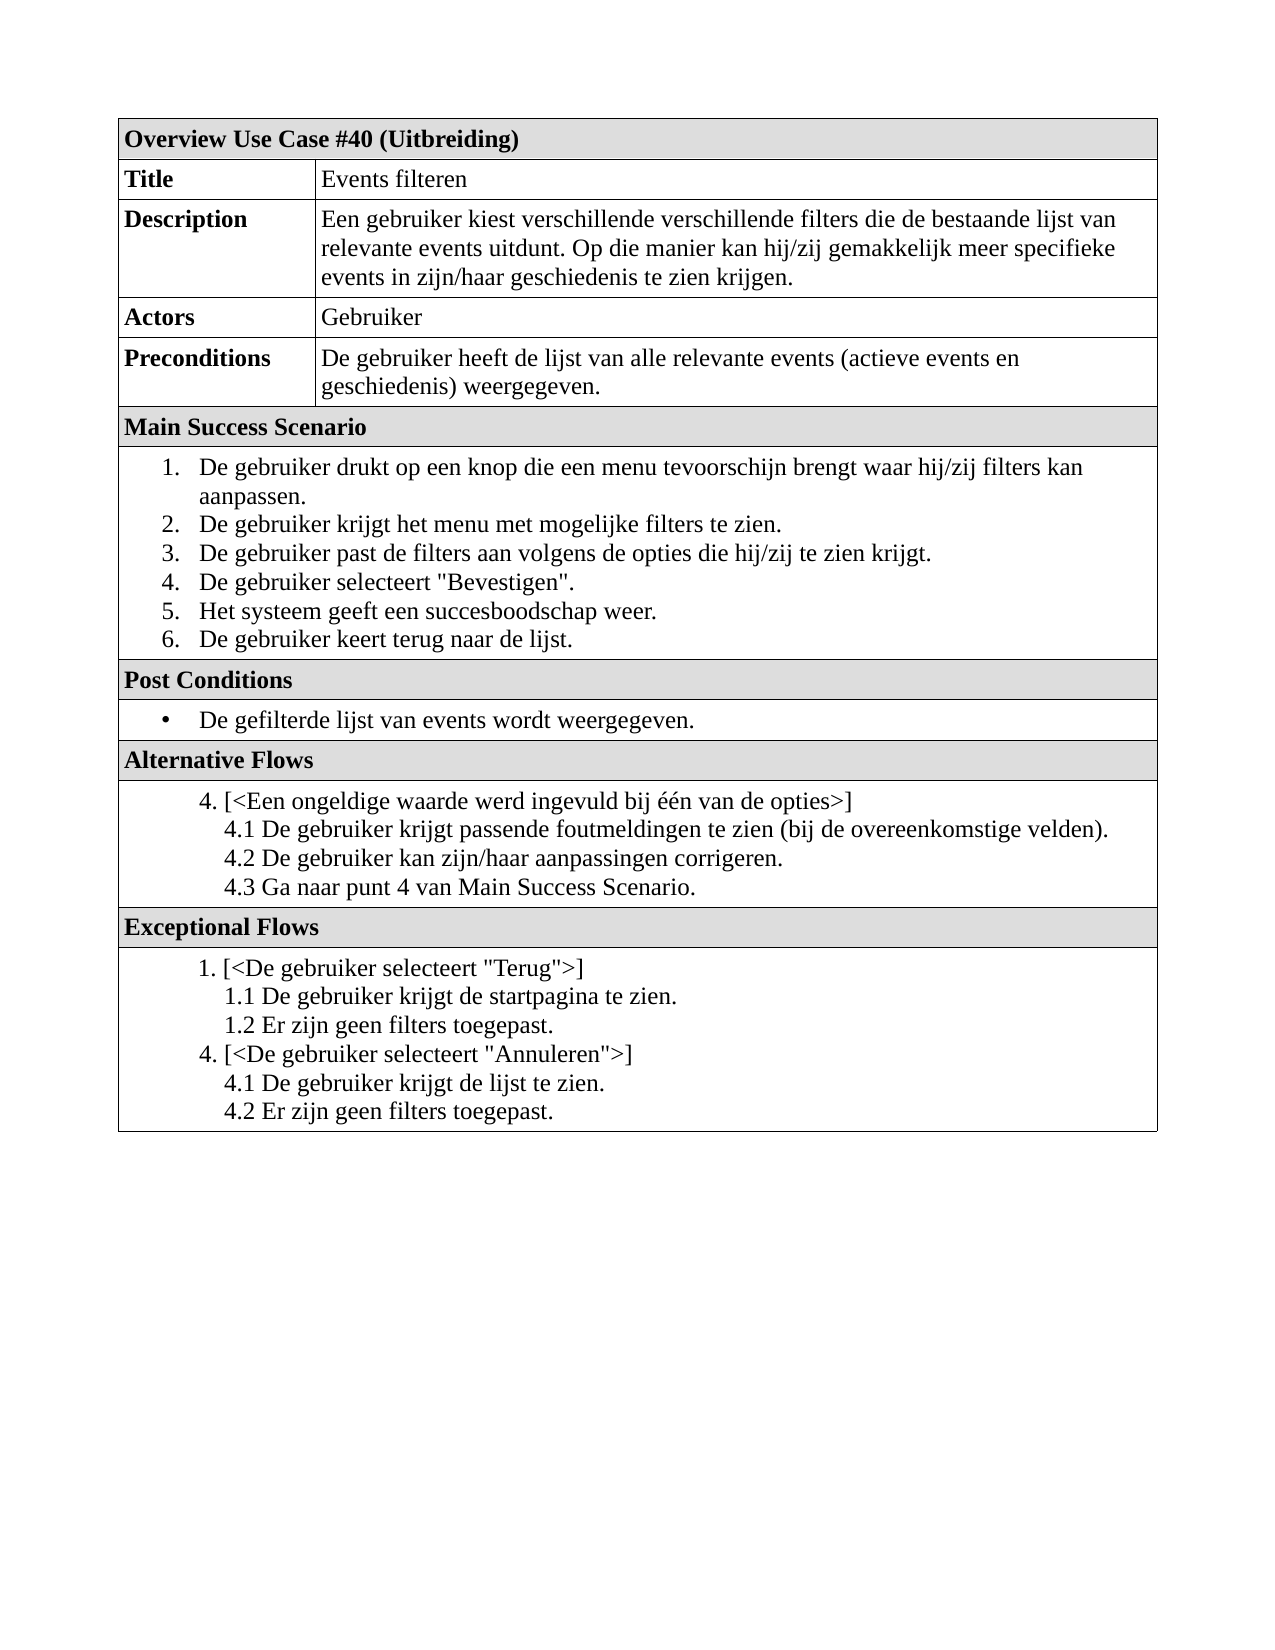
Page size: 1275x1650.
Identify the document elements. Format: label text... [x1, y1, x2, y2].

table_cell Description [119, 200, 315, 297]
table_cell De gefilterde lijst van events wordt weergegeven. [119, 700, 1157, 740]
table_cell Post Conditions [119, 660, 1157, 699]
table_header Overview Use Case #40 (Uitbreiding) [119, 119, 1157, 158]
table_cell Preconditions [119, 338, 315, 406]
table_cell De gebruiker heeft de lijst van alle relevante events (actieve events en geschiedenis) weergegeven. [316, 338, 1157, 406]
table_cell De gebruiker drukt op een knop die een menu tevoorschijn brengt waar hij/zij filters kan aanpassen. De gebruiker krijgt het menu met mogelijke filters te zien. De gebruiker past de filters aan volgens de opties die hij/zij te zien krijgt. De gebruiker selecteert "Bevestigen". Het systeem geeft een succesboodschap weer. De gebruiker keert terug naar de lijst. [119, 447, 1157, 659]
table_cell 4. [<Een ongeldige waarde werd ingevuld bij één van de opties>] 4.1 De gebruiker krijgt passende foutmeldingen te zien (bij de overeenkomstige velden). 4.2 De gebruiker kan zijn/haar aanpassingen corrigeren. 4.3 Ga naar punt 4 van Main Success Scenario. [119, 781, 1157, 907]
table_cell Een gebruiker kiest verschillende verschillende filters die de bestaande lijst van relevante events uitdunt. Op die manier kan hij/zij gemakkelijk meer specifieke events in zijn/haar geschiedenis te zien krijgen. [316, 200, 1157, 297]
table_cell Exceptional Flows [119, 908, 1157, 947]
table_cell Gebruiker [316, 298, 1157, 337]
table_cell Title [119, 160, 315, 199]
table_cell Events filteren [316, 160, 1157, 199]
table_cell Actors [119, 298, 315, 337]
table_cell Main Success Scenario [119, 407, 1157, 446]
table_cell 1. [<De gebruiker selecteert "Terug">] 1.1 De gebruiker krijgt de startpagina te zien. 1.2 Er zijn geen filters toegepast. 4. [<De gebruiker selecteert "Annuleren">] 4.1 De gebruiker krijgt de lijst te zien. 4.2 Er zijn geen filters toegepast. [119, 948, 1157, 1131]
table_cell Alternative Flows [119, 741, 1157, 780]
